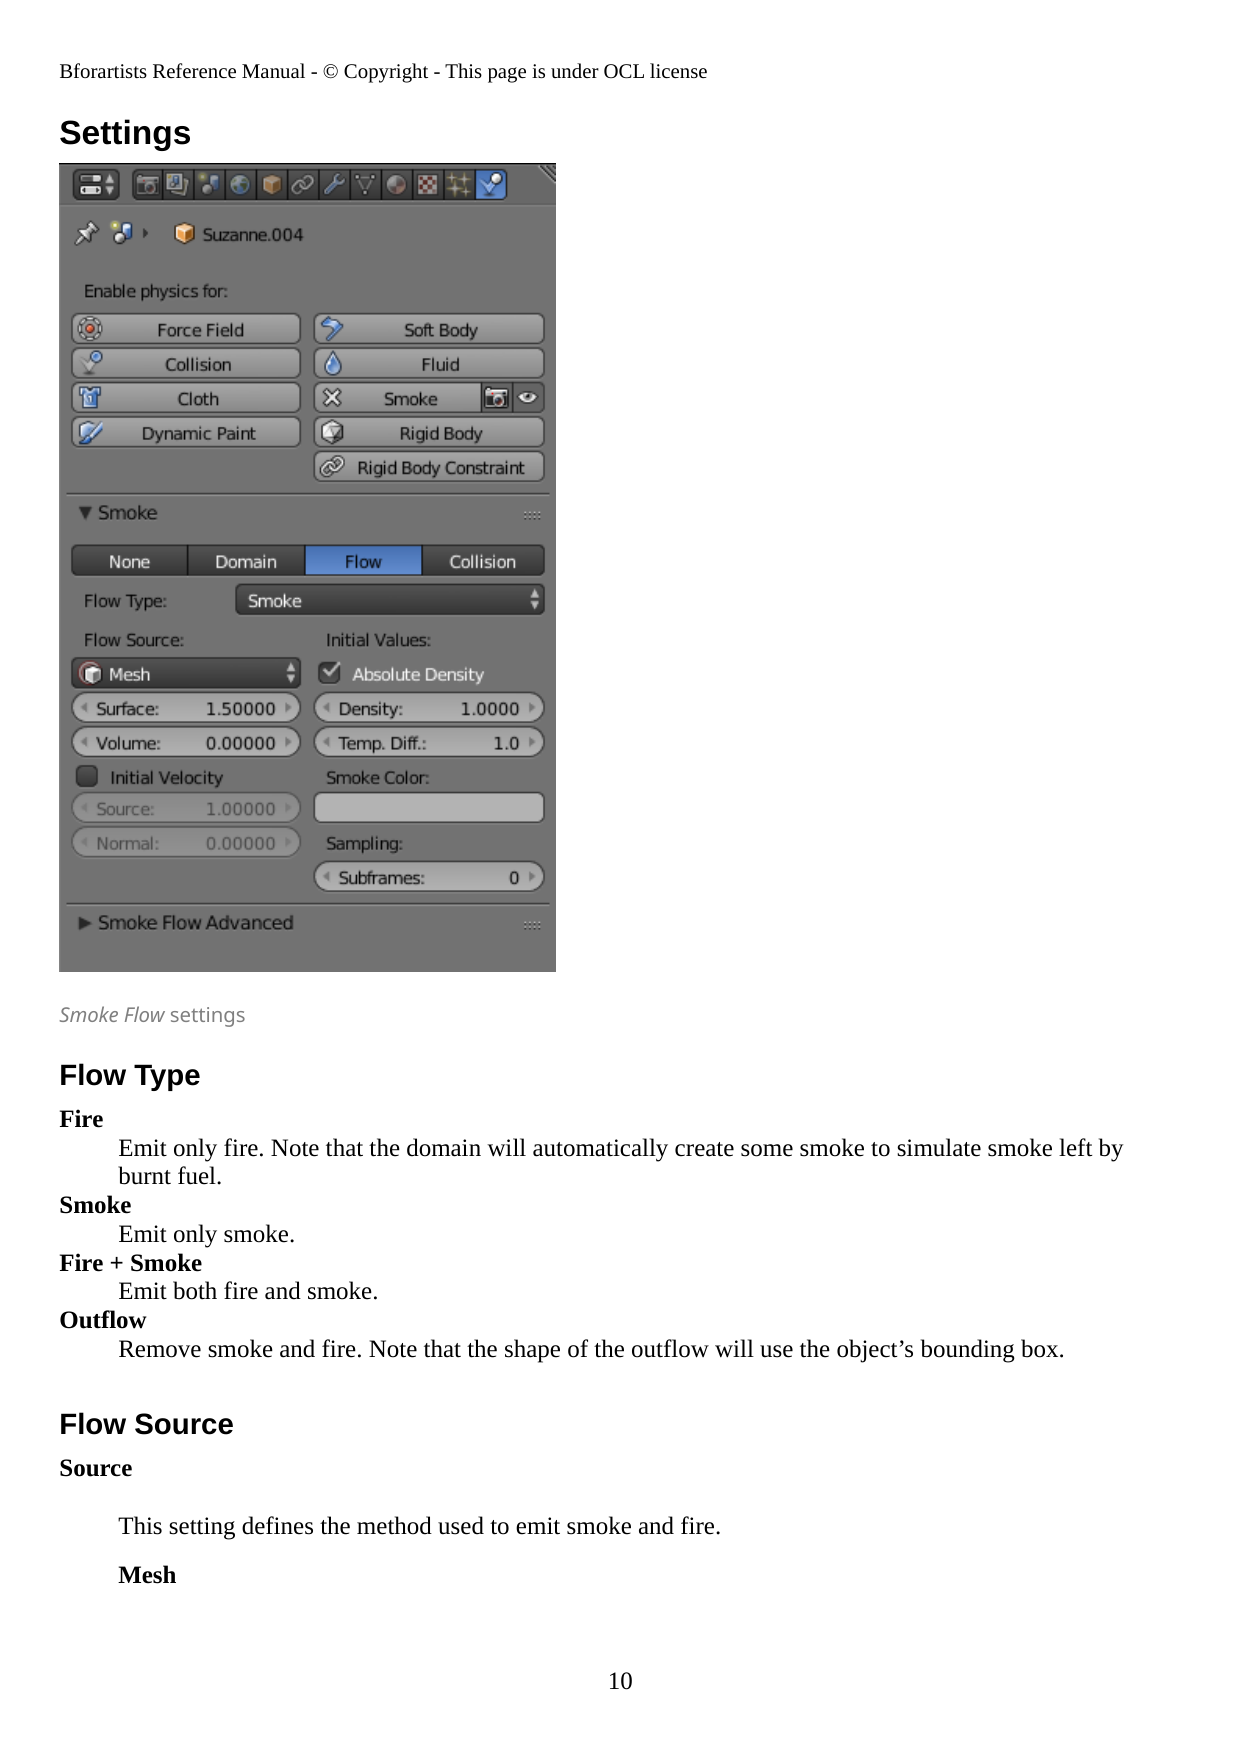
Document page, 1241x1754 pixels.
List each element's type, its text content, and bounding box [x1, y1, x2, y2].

list Emit both fire and smoke. [118, 1276, 1181, 1305]
subtitle Smoke [59, 1190, 1181, 1219]
subtitle Fire [59, 1104, 1181, 1133]
subtitle Flow Source [59, 1407, 1181, 1441]
list Emit only fire. Note that the domain will automatically create some smoke to simulate smoke left by burnt fuel. [118, 1133, 1181, 1190]
subtitle Fire + Smoke [59, 1248, 1181, 1276]
subtitle Mesh [118, 1560, 1181, 1589]
subtitle Flow Type [59, 1058, 1181, 1091]
subtitle Outflow [59, 1305, 1181, 1334]
subtitle Settings [59, 113, 1181, 151]
text Smoke Flow settings [59, 997, 1181, 1028]
picture [59, 163, 556, 972]
text This setting defines the method used to emit smoke and fire. [118, 1511, 1181, 1540]
list Emit only smoke. [118, 1219, 1181, 1248]
subtitle Source [59, 1453, 1181, 1482]
list Remove smoke and fire. Note that the shape of the outflow will use the object’s bounding box. [118, 1334, 1181, 1363]
